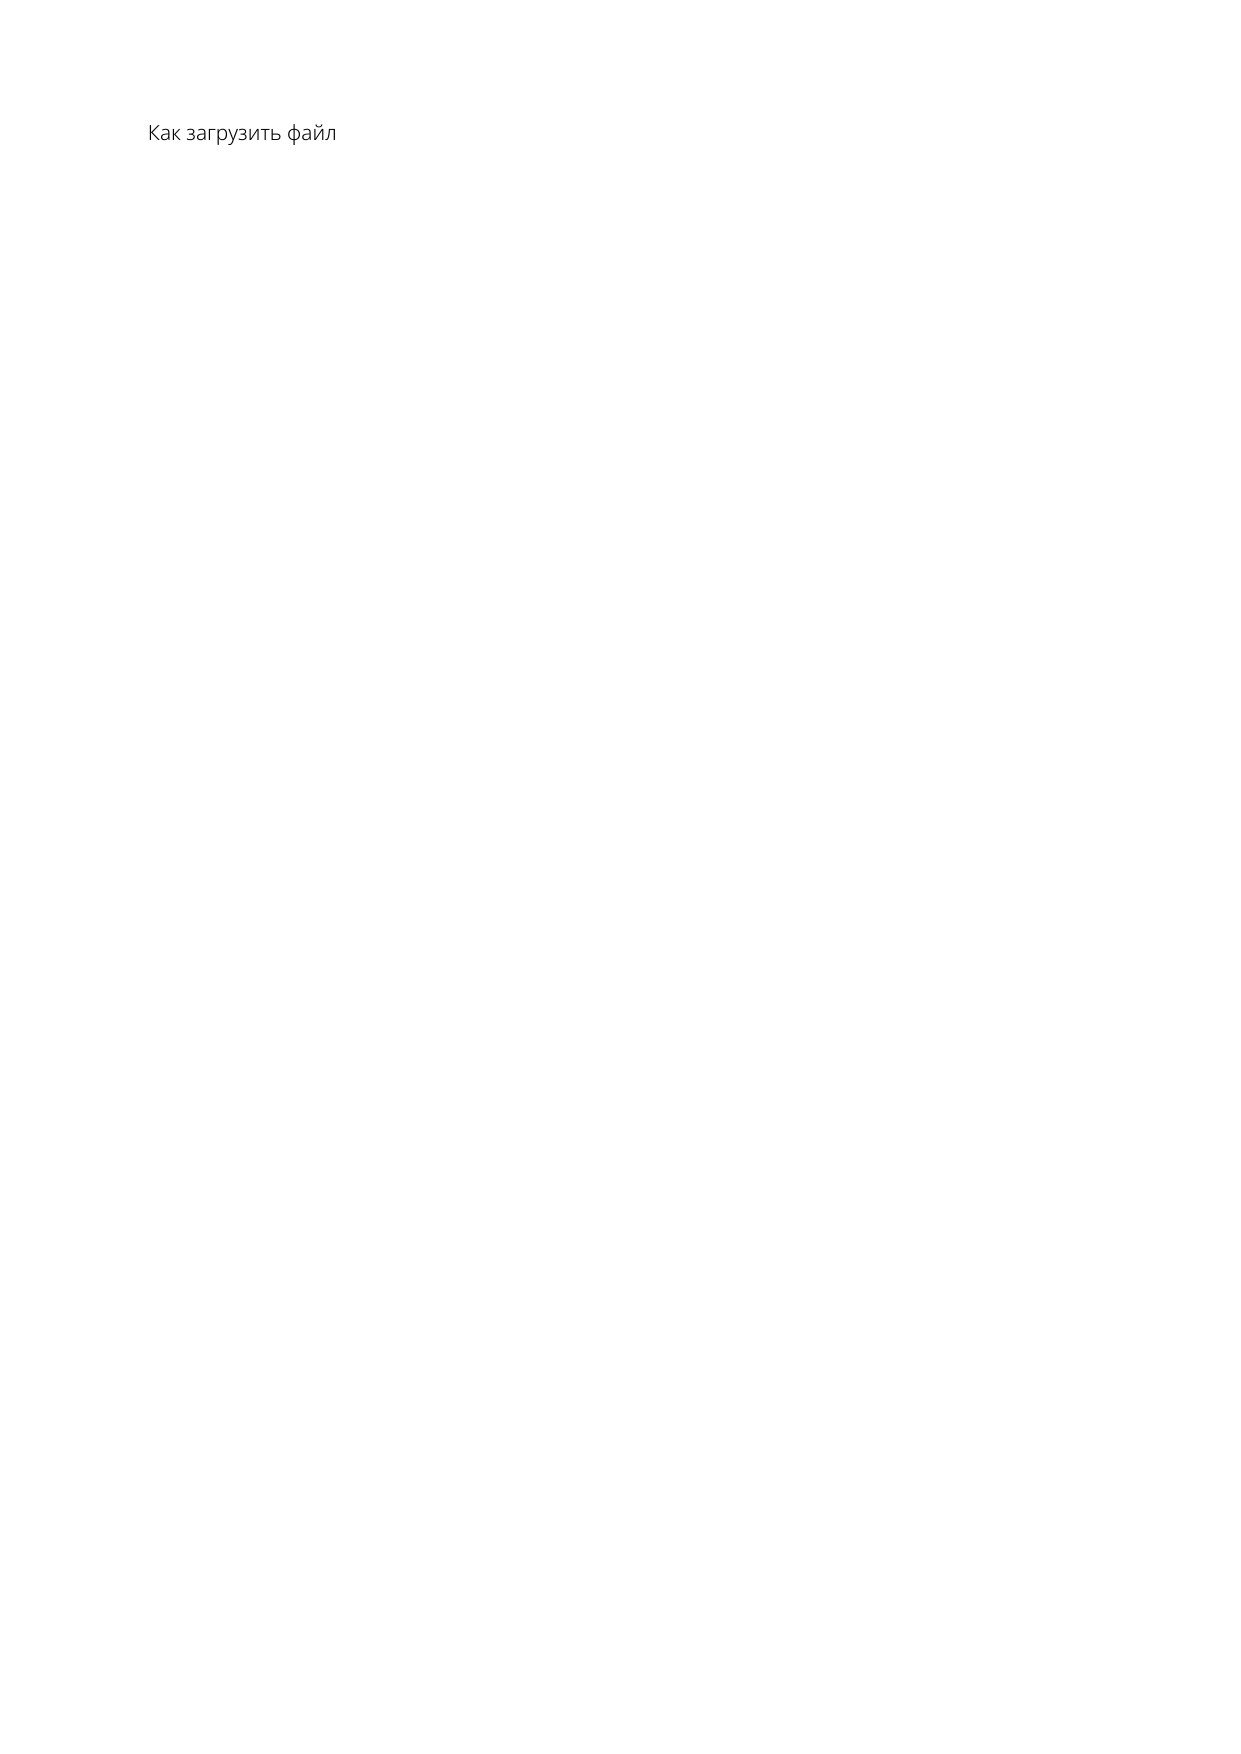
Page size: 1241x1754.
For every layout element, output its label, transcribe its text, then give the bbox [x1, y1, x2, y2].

text Как загрузить файл [118, 118, 1122, 147]
